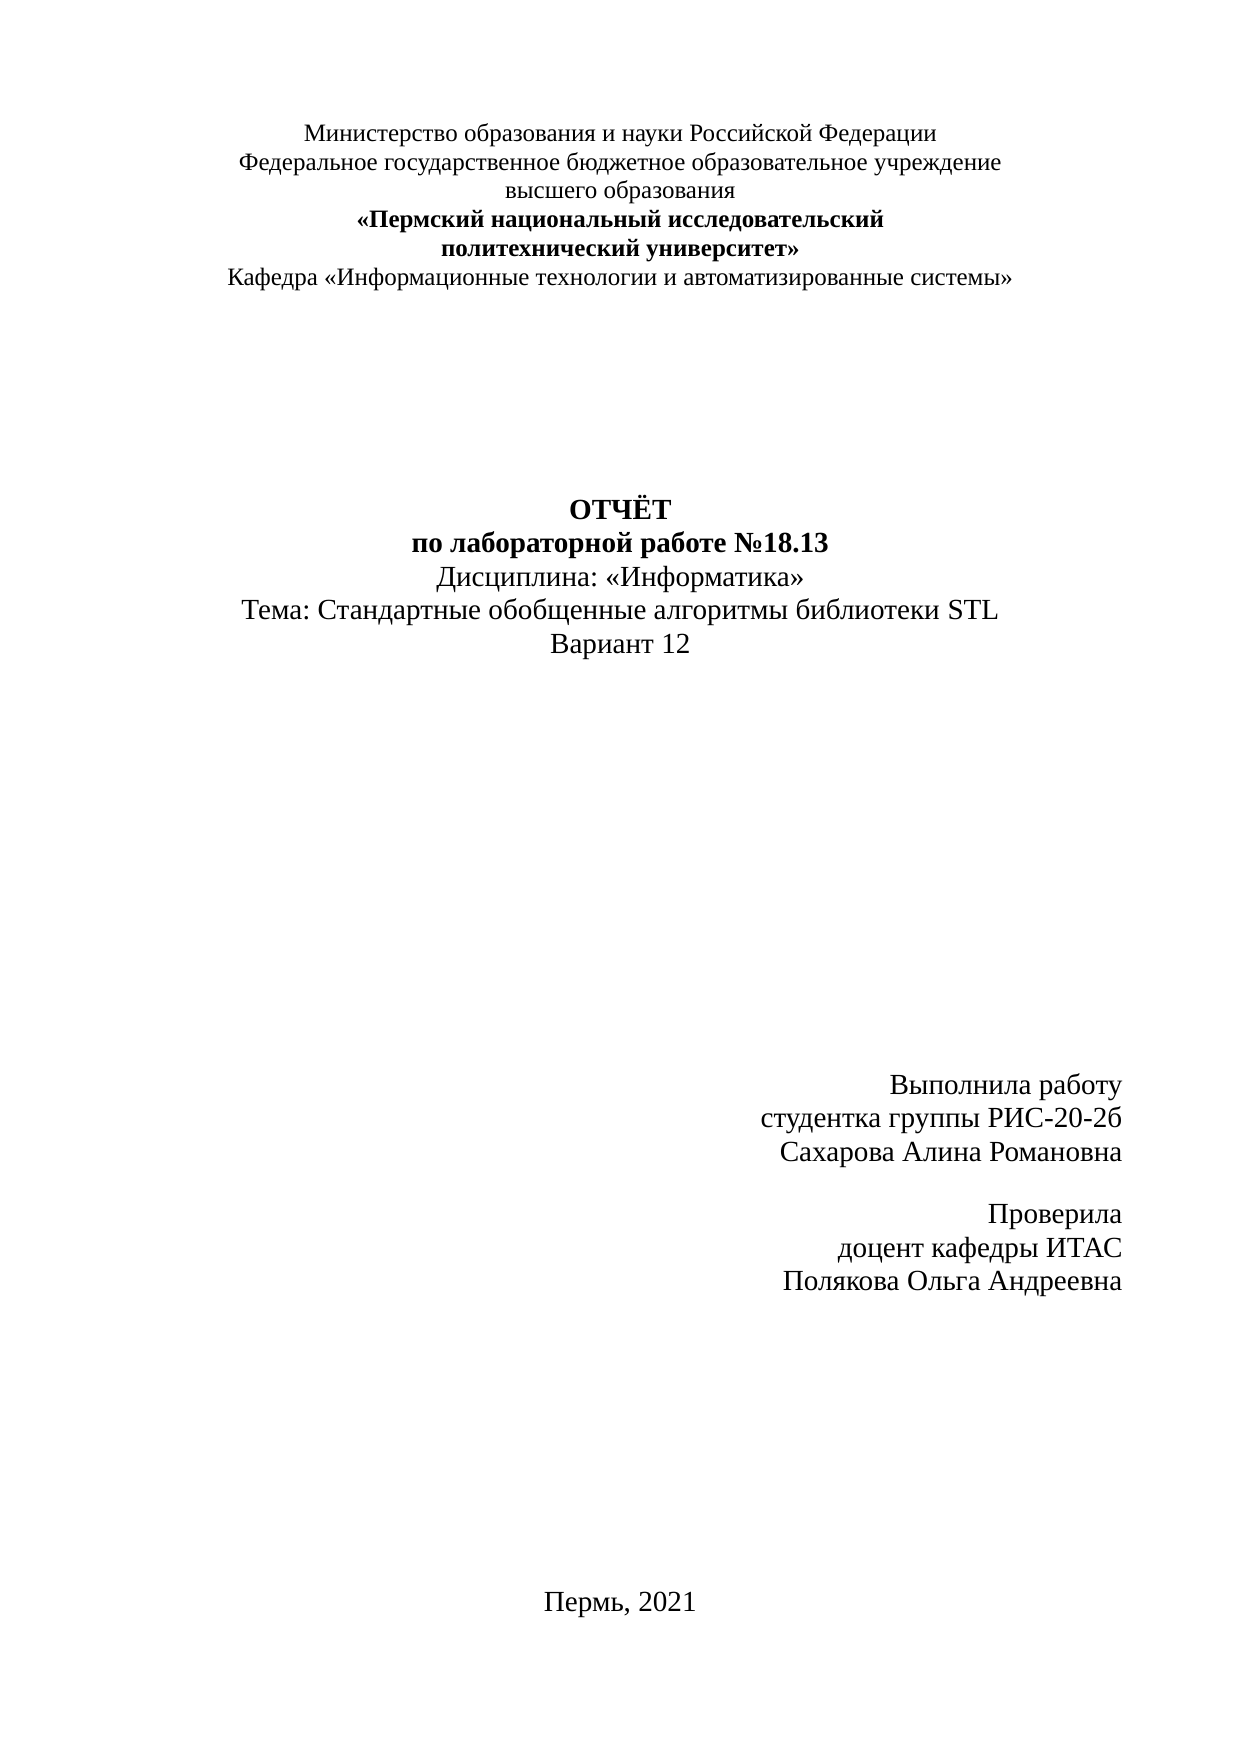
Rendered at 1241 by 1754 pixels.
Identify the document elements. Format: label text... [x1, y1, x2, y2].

text Вариант 12 [118, 626, 1122, 659]
text по лабораторной работе №18.13 [118, 525, 1122, 559]
text Министерство образования и науки Российской Федерации [118, 118, 1122, 147]
text высшего образования [118, 176, 1122, 204]
text Сахарова Алина Романовна [118, 1134, 1122, 1167]
text Кафедра «Информационные технологии и автоматизированные системы» [118, 262, 1122, 291]
text Федеральное государственное бюджетное образовательное учреждение [118, 147, 1122, 176]
text «Пермский национальный исследовательский [118, 204, 1122, 233]
text Пермь, 2021 [118, 1584, 1122, 1618]
text Тема: Стандартные обобщенные алгоритмы библиотеки STL [118, 592, 1122, 626]
text Выполнила работу [118, 1067, 1122, 1100]
text ОТЧЁТ [118, 492, 1122, 525]
text доцент кафедры ИТАС [118, 1230, 1122, 1263]
text Полякова Ольга Андреевна [118, 1263, 1122, 1297]
text политехнический университет» [118, 233, 1122, 262]
text Проверила [118, 1196, 1122, 1230]
text студентка группы РИС-20-2б [118, 1100, 1122, 1134]
text Дисциплина: «Информатика» [118, 559, 1122, 592]
